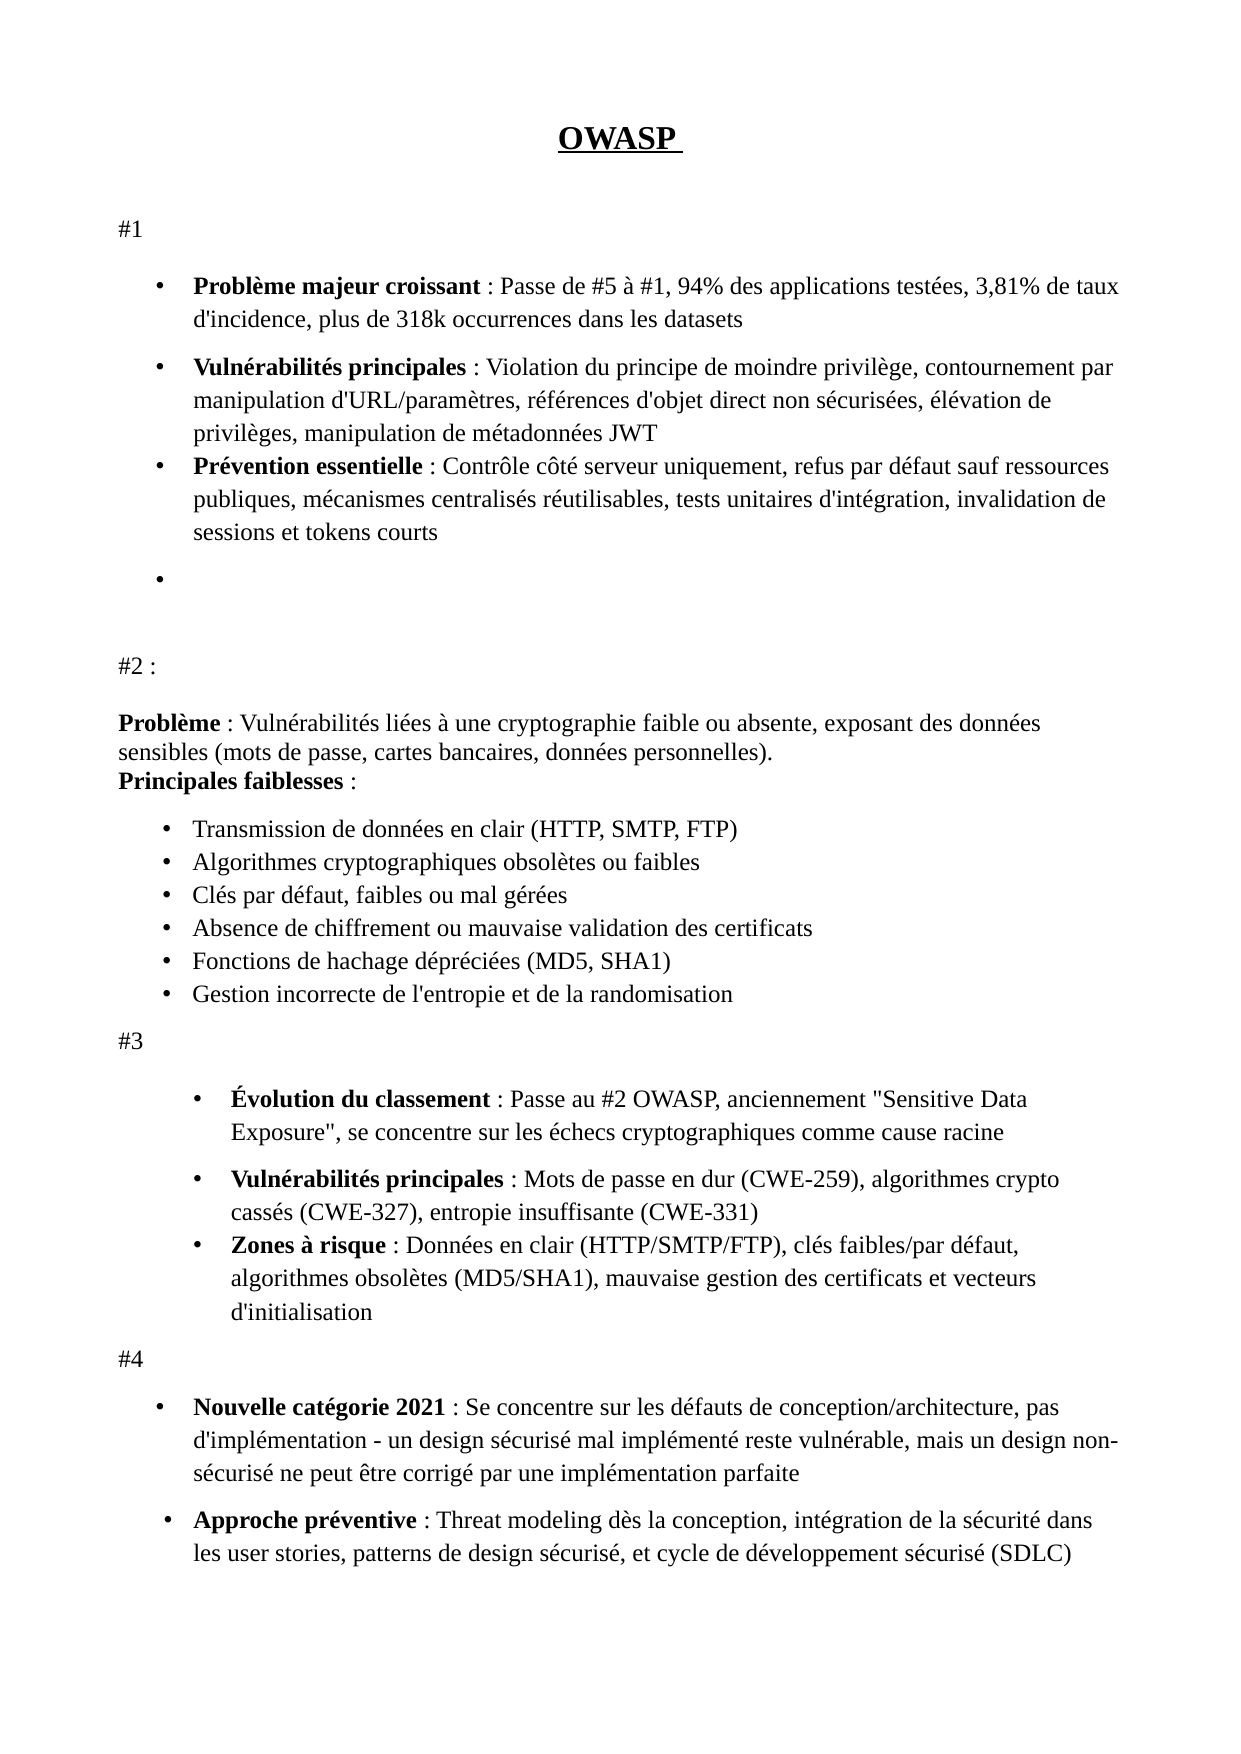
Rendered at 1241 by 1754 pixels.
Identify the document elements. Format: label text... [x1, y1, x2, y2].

list Approche préventive : Threat modeling dès la conception, intégration de la sécurité dans les user stories, patterns de design sécurisé, et cycle de développement sécurisé (SDLC) [164, 1505, 1122, 1567]
text OWASP [118, 118, 1122, 156]
list Vulnérabilités principales : Mots de passe en dur (CWE-259), algorithmes crypto cassés (CWE-327), entropie insuffisante (CWE-331) [193, 1164, 1122, 1226]
text Principales faiblesses : [118, 766, 1122, 795]
list Clés par défaut, faibles ou mal gérées [162, 880, 1122, 908]
list Vulnérabilités principales : Violation du principe de moindre privilège, contournement par manipulation d'URL/paramètres, références d'objet direct non sécurisées, élévation de privilèges, manipulation de métadonnées JWT [156, 352, 1122, 447]
list Problème majeur croissant : Passe de #5 à #1, 94% des applications testées, 3,81% de taux d'incidence, plus de 318k occurrences dans les datasets [156, 271, 1122, 333]
list Fonctions de hachage dépréciées (MD5, SHA1) [162, 946, 1122, 974]
text #2 : [118, 651, 1122, 680]
text #4 [118, 1344, 1122, 1373]
list Gestion incorrecte de l'entropie et de la randomisation [162, 979, 1122, 1007]
list Évolution du classement : Passe au #2 OWASP, anciennement "Sensitive Data Exposure", se concentre sur les échecs cryptographiques comme cause racine [193, 1084, 1122, 1146]
list Zones à risque : Données en clair (HTTP/SMTP/FTP), clés faibles/par défaut, algorithmes obsolètes (MD5/SHA1), mauvaise gestion des certificats et vecteurs d'initialisation [193, 1231, 1122, 1325]
text #3 [118, 1026, 1122, 1055]
list Transmission de données en clair (HTTP, SMTP, FTP) [162, 814, 1122, 842]
list Absence de chiffrement ou mauvaise validation des certificats [162, 913, 1122, 941]
list Algorithmes cryptographiques obsolètes ou faibles [162, 847, 1122, 875]
list Nouvelle catégorie 2021 : Se concentre sur les défauts de conception/architecture, pas d'implémentation - un design sécurisé mal implémenté reste vulnérable, mais un design non-sécurisé ne peut être corrigé par une implémentation parfaite [156, 1392, 1122, 1487]
text #1 [118, 214, 1122, 243]
list Prévention essentielle : Contrôle côté serveur uniquement, refus par défaut sauf ressources publiques, mécanismes centralisés réutilisables, tests unitaires d'intégration, invalidation de sessions et tokens courts [156, 451, 1122, 546]
text Problème : Vulnérabilités liées à une cryptographie faible ou absente, exposant des données sensibles (mots de passe, cartes bancaires, données personnelles). [118, 708, 1122, 766]
